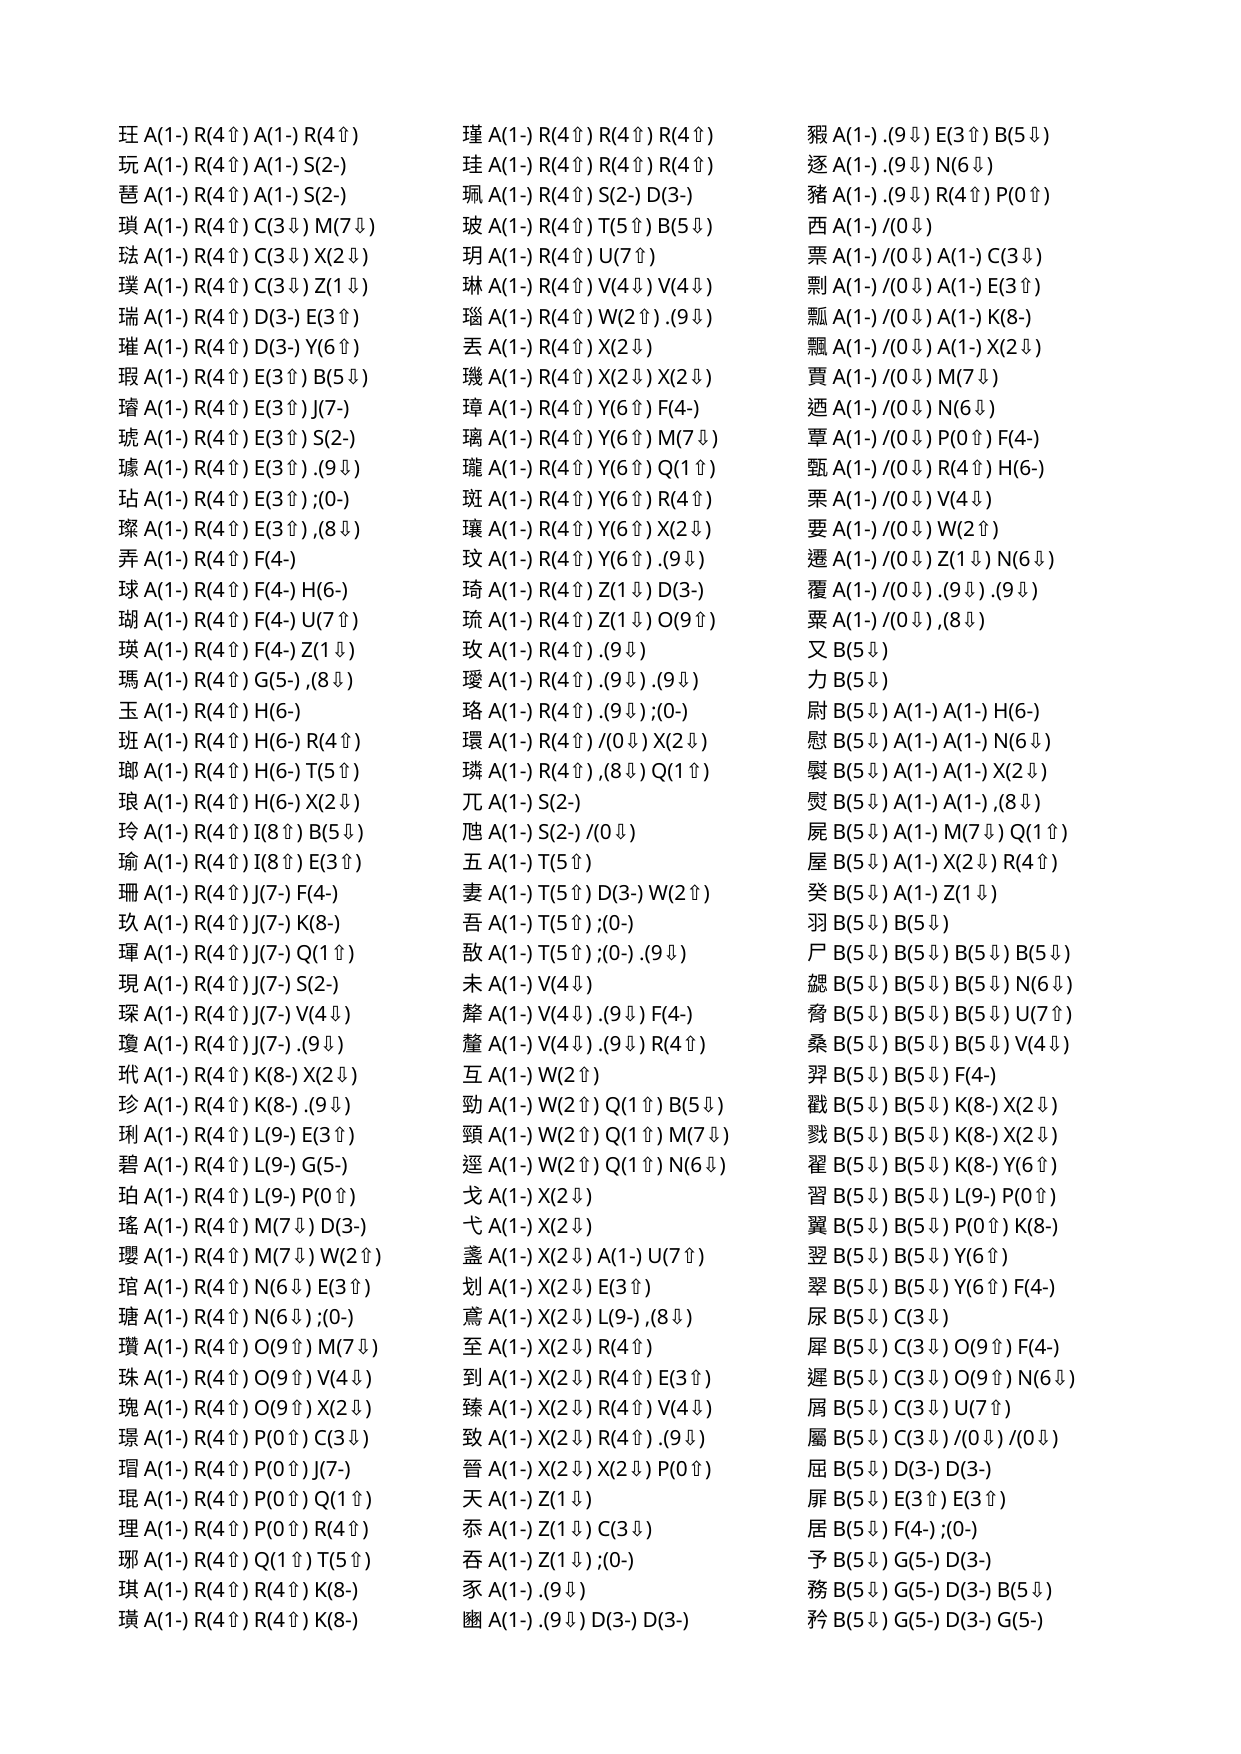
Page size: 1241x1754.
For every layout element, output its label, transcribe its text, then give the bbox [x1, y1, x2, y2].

text 褽 B(5⇩) A(1-) A(1-) X(2⇩) [807, 755, 1122, 785]
text 鳶 A(1-) X(2⇩) L(9-) ,(8⇩) [462, 1300, 777, 1331]
text 覆 A(1-) /(0⇩) .(9⇩) .(9⇩) [807, 573, 1122, 603]
text 屋 B(5⇩) A(1-) X(2⇩) R(4⇧) [807, 846, 1122, 876]
text 璜 A(1-) R(4⇧) R(4⇧) K(8-) [118, 1603, 433, 1634]
text 翠 B(5⇩) B(5⇩) Y(6⇧) F(4-) [807, 1270, 1122, 1300]
text 天 A(1-) Z(1⇩) [462, 1482, 777, 1512]
text 頸 A(1-) W(2⇧) Q(1⇧) M(7⇩) [462, 1118, 777, 1149]
text 西 A(1-) /(0⇩) [807, 209, 1122, 239]
text 瑪 A(1-) R(4⇧) G(5-) ,(8⇩) [118, 664, 433, 694]
text 璀 A(1-) R(4⇧) D(3-) Y(6⇧) [118, 330, 433, 361]
text 瓚 A(1-) R(4⇧) O(9⇧) M(7⇩) [118, 1331, 433, 1361]
text 璃 A(1-) R(4⇧) Y(6⇧) M(7⇩) [462, 421, 777, 452]
text 豬 A(1-) .(9⇩) R(4⇧) P(0⇧) [807, 179, 1122, 209]
text 矜 B(5⇩) G(5-) D(3-) G(5-) [807, 1603, 1122, 1634]
text 玥 A(1-) R(4⇧) U(7⇧) [462, 239, 777, 270]
text 理 A(1-) R(4⇧) P(0⇧) R(4⇧) [118, 1512, 433, 1543]
text 瑣 A(1-) R(4⇧) C(3⇩) M(7⇩) [118, 209, 433, 239]
text 琊 A(1-) R(4⇧) Q(1⇧) T(5⇧) [118, 1543, 433, 1573]
text 甄 A(1-) /(0⇩) R(4⇧) H(6-) [807, 452, 1122, 482]
text 瑜 A(1-) R(4⇧) I(8⇧) E(3⇧) [118, 846, 433, 876]
text 翟 B(5⇩) B(5⇩) K(8-) Y(6⇧) [807, 1149, 1122, 1179]
text 妻 A(1-) T(5⇧) D(3-) W(2⇧) [462, 876, 777, 906]
text 票 A(1-) /(0⇩) A(1-) C(3⇩) [807, 239, 1122, 270]
text 球 A(1-) R(4⇧) F(4-) H(6-) [118, 573, 433, 603]
text 尉 B(5⇩) A(1-) A(1-) H(6-) [807, 694, 1122, 724]
text 璩 A(1-) R(4⇧) E(3⇧) .(9⇩) [118, 452, 433, 482]
text 瓊 A(1-) R(4⇧) J(7-) .(9⇩) [118, 1027, 433, 1058]
text 琅 A(1-) R(4⇧) H(6-) X(2⇩) [118, 785, 433, 815]
text 未 A(1-) V(4⇩) [462, 967, 777, 997]
text 玻 A(1-) R(4⇧) T(5⇧) B(5⇩) [462, 209, 777, 239]
text 琶 A(1-) R(4⇧) A(1-) S(2-) [118, 179, 433, 209]
text 璘 A(1-) R(4⇧) ,(8⇩) Q(1⇧) [462, 755, 777, 785]
text 璦 A(1-) R(4⇧) .(9⇩) .(9⇩) [462, 664, 777, 694]
text 豳 A(1-) .(9⇩) D(3-) D(3-) [462, 1603, 777, 1634]
text 瓏 A(1-) R(4⇧) Y(6⇧) Q(1⇧) [462, 452, 777, 482]
text 飄 A(1-) /(0⇩) A(1-) X(2⇩) [807, 330, 1122, 361]
text 釐 A(1-) V(4⇩) .(9⇩) R(4⇧) [462, 1027, 777, 1058]
text 划 A(1-) X(2⇩) E(3⇧) [462, 1270, 777, 1300]
text 遲 B(5⇩) C(3⇩) O(9⇧) N(6⇩) [807, 1361, 1122, 1391]
text 翌 B(5⇩) B(5⇩) Y(6⇧) [807, 1240, 1122, 1270]
text 璟 A(1-) R(4⇧) P(0⇧) C(3⇩) [118, 1422, 433, 1452]
text 逐 A(1-) .(9⇩) N(6⇩) [807, 148, 1122, 179]
text 玟 A(1-) R(4⇧) Y(6⇧) .(9⇩) [462, 542, 777, 573]
text 至 A(1-) X(2⇩) R(4⇧) [462, 1331, 777, 1361]
text 璨 A(1-) R(4⇧) E(3⇧) ,(8⇩) [118, 512, 433, 542]
text 遷 A(1-) /(0⇩) Z(1⇩) N(6⇩) [807, 542, 1122, 573]
text 致 A(1-) X(2⇩) R(4⇧) .(9⇩) [462, 1422, 777, 1452]
text 玉 A(1-) R(4⇧) H(6-) [118, 694, 433, 724]
text 斑 A(1-) R(4⇧) Y(6⇧) R(4⇧) [462, 482, 777, 512]
text 屈 B(5⇩) D(3-) D(3-) [807, 1452, 1122, 1482]
text 屬 B(5⇩) C(3⇩) /(0⇩) /(0⇩) [807, 1422, 1122, 1452]
text 翼 B(5⇩) B(5⇩) P(0⇧) K(8-) [807, 1209, 1122, 1240]
text 虺 A(1-) S(2-) /(0⇩) [462, 815, 777, 846]
text 珪 A(1-) R(4⇧) R(4⇧) R(4⇧) [462, 148, 777, 179]
text 玲 A(1-) R(4⇧) I(8⇧) B(5⇩) [118, 815, 433, 846]
text 勁 A(1-) W(2⇧) Q(1⇧) B(5⇩) [462, 1088, 777, 1118]
text 忝 A(1-) Z(1⇩) C(3⇩) [462, 1512, 777, 1543]
text 玷 A(1-) R(4⇧) E(3⇧) ;(0-) [118, 482, 433, 512]
text 琨 A(1-) R(4⇧) P(0⇧) Q(1⇧) [118, 1482, 433, 1512]
text 玳 A(1-) R(4⇧) K(8-) X(2⇩) [118, 1058, 433, 1088]
text 璋 A(1-) R(4⇧) Y(6⇧) F(4-) [462, 391, 777, 421]
text 玖 A(1-) R(4⇧) J(7-) K(8-) [118, 906, 433, 937]
text 瑛 A(1-) R(4⇧) F(4-) Z(1⇩) [118, 633, 433, 664]
text 玫 A(1-) R(4⇧) .(9⇩) [462, 633, 777, 664]
text 碧 A(1-) R(4⇧) L(9-) G(5-) [118, 1149, 433, 1179]
text 逕 A(1-) W(2⇧) Q(1⇧) N(6⇩) [462, 1149, 777, 1179]
text 粟 A(1-) /(0⇩) ,(8⇩) [807, 603, 1122, 633]
text 珠 A(1-) R(4⇧) O(9⇧) V(4⇩) [118, 1361, 433, 1391]
text 戈 A(1-) X(2⇩) [462, 1179, 777, 1209]
text 居 B(5⇩) F(4-) ;(0-) [807, 1512, 1122, 1543]
text 弋 A(1-) X(2⇩) [462, 1209, 777, 1240]
text 互 A(1-) W(2⇧) [462, 1058, 777, 1088]
text 兀 A(1-) S(2-) [462, 785, 777, 815]
text 尿 B(5⇩) C(3⇩) [807, 1300, 1122, 1331]
text 犀 B(5⇩) C(3⇩) O(9⇧) F(4-) [807, 1331, 1122, 1361]
text 戳 B(5⇩) B(5⇩) K(8-) X(2⇩) [807, 1088, 1122, 1118]
text 吞 A(1-) Z(1⇩) ;(0-) [462, 1543, 777, 1573]
text 弄 A(1-) R(4⇧) F(4-) [118, 542, 433, 573]
text 琳 A(1-) R(4⇧) V(4⇩) V(4⇩) [462, 270, 777, 300]
text 尸 B(5⇩) B(5⇩) B(5⇩) B(5⇩) [807, 937, 1122, 967]
text 瑾 A(1-) R(4⇧) R(4⇧) R(4⇧) [462, 118, 777, 148]
text 迺 A(1-) /(0⇩) N(6⇩) [807, 391, 1122, 421]
text 脅 B(5⇩) B(5⇩) B(5⇩) U(7⇧) [807, 997, 1122, 1027]
text 屑 B(5⇩) C(3⇩) U(7⇧) [807, 1391, 1122, 1422]
text 勰 B(5⇩) B(5⇩) B(5⇩) N(6⇩) [807, 967, 1122, 997]
text 豭 A(1-) .(9⇩) E(3⇧) B(5⇩) [807, 118, 1122, 148]
text 珞 A(1-) R(4⇧) .(9⇩) ;(0-) [462, 694, 777, 724]
text 瑤 A(1-) R(4⇧) M(7⇩) D(3-) [118, 1209, 433, 1240]
text 瑚 A(1-) R(4⇧) F(4-) U(7⇧) [118, 603, 433, 633]
text 要 A(1-) /(0⇩) W(2⇧) [807, 512, 1122, 542]
text 晉 A(1-) X(2⇩) X(2⇩) P(0⇧) [462, 1452, 777, 1482]
text 璿 A(1-) R(4⇧) E(3⇧) J(7-) [118, 391, 433, 421]
text 賈 A(1-) /(0⇩) M(7⇩) [807, 361, 1122, 391]
text 環 A(1-) R(4⇧) /(0⇩) X(2⇩) [462, 724, 777, 755]
text 珮 A(1-) R(4⇧) S(2-) D(3-) [462, 179, 777, 209]
text 瑙 A(1-) R(4⇧) W(2⇧) .(9⇩) [462, 300, 777, 330]
text 瑰 A(1-) R(4⇧) O(9⇧) X(2⇩) [118, 1391, 433, 1422]
text 玩 A(1-) R(4⇧) A(1-) S(2-) [118, 148, 433, 179]
text 覃 A(1-) /(0⇩) P(0⇧) F(4-) [807, 421, 1122, 452]
text 琯 A(1-) R(4⇧) N(6⇩) E(3⇧) [118, 1270, 433, 1300]
text 習 B(5⇩) B(5⇩) L(9-) P(0⇧) [807, 1179, 1122, 1209]
text 瑭 A(1-) R(4⇧) N(6⇩) ;(0-) [118, 1300, 433, 1331]
text 瑞 A(1-) R(4⇧) D(3-) E(3⇧) [118, 300, 433, 330]
text 瓖 A(1-) R(4⇧) Y(6⇧) X(2⇩) [462, 512, 777, 542]
text 熨 B(5⇩) A(1-) A(1-) ,(8⇩) [807, 785, 1122, 815]
text 琛 A(1-) R(4⇧) J(7-) V(4⇩) [118, 997, 433, 1027]
text 班 A(1-) R(4⇧) H(6-) R(4⇧) [118, 724, 433, 755]
text 豕 A(1-) .(9⇩) [462, 1573, 777, 1603]
text 琺 A(1-) R(4⇧) C(3⇩) X(2⇩) [118, 239, 433, 270]
text 犛 A(1-) V(4⇩) .(9⇩) F(4-) [462, 997, 777, 1027]
text 瑯 A(1-) R(4⇧) H(6-) T(5⇧) [118, 755, 433, 785]
text 慰 B(5⇩) A(1-) A(1-) N(6⇩) [807, 724, 1122, 755]
text 瑁 A(1-) R(4⇧) P(0⇧) J(7-) [118, 1452, 433, 1482]
text 羿 B(5⇩) B(5⇩) F(4-) [807, 1058, 1122, 1088]
text 又 B(5⇩) [807, 633, 1122, 664]
text 癸 B(5⇩) A(1-) Z(1⇩) [807, 876, 1122, 906]
text 吾 A(1-) T(5⇧) ;(0-) [462, 906, 777, 937]
text 現 A(1-) R(4⇧) J(7-) S(2-) [118, 967, 433, 997]
text 琦 A(1-) R(4⇧) Z(1⇩) D(3-) [462, 573, 777, 603]
text 珊 A(1-) R(4⇧) J(7-) F(4-) [118, 876, 433, 906]
text 瓔 A(1-) R(4⇧) M(7⇩) W(2⇧) [118, 1240, 433, 1270]
text 璣 A(1-) R(4⇧) X(2⇩) X(2⇩) [462, 361, 777, 391]
text 琿 A(1-) R(4⇧) J(7-) Q(1⇧) [118, 937, 433, 967]
text 盞 A(1-) X(2⇩) A(1-) U(7⇧) [462, 1240, 777, 1270]
text 五 A(1-) T(5⇧) [462, 846, 777, 876]
text 璞 A(1-) R(4⇧) C(3⇩) Z(1⇩) [118, 270, 433, 300]
text 琉 A(1-) R(4⇧) Z(1⇩) O(9⇧) [462, 603, 777, 633]
text 剽 A(1-) /(0⇩) A(1-) E(3⇧) [807, 270, 1122, 300]
text 到 A(1-) X(2⇩) R(4⇧) E(3⇧) [462, 1361, 777, 1391]
text 敔 A(1-) T(5⇧) ;(0-) .(9⇩) [462, 937, 777, 967]
text 屍 B(5⇩) A(1-) M(7⇩) Q(1⇧) [807, 815, 1122, 846]
text 屝 B(5⇩) E(3⇧) E(3⇧) [807, 1482, 1122, 1512]
text 羽 B(5⇩) B(5⇩) [807, 906, 1122, 937]
text 珀 A(1-) R(4⇧) L(9-) P(0⇧) [118, 1179, 433, 1209]
text 丟 A(1-) R(4⇧) X(2⇩) [462, 330, 777, 361]
text 琥 A(1-) R(4⇧) E(3⇧) S(2-) [118, 421, 433, 452]
text 力 B(5⇩) [807, 664, 1122, 694]
text 臻 A(1-) X(2⇩) R(4⇧) V(4⇩) [462, 1391, 777, 1422]
text 瑕 A(1-) R(4⇧) E(3⇧) B(5⇩) [118, 361, 433, 391]
text 栗 A(1-) /(0⇩) V(4⇩) [807, 482, 1122, 512]
text 玨 A(1-) R(4⇧) A(1-) R(4⇧) [118, 118, 433, 148]
text 琍 A(1-) R(4⇧) L(9-) E(3⇧) [118, 1118, 433, 1149]
text 務 B(5⇩) G(5-) D(3-) B(5⇩) [807, 1573, 1122, 1603]
text 戮 B(5⇩) B(5⇩) K(8-) X(2⇩) [807, 1118, 1122, 1149]
text 珍 A(1-) R(4⇧) K(8-) .(9⇩) [118, 1088, 433, 1118]
text 予 B(5⇩) G(5-) D(3-) [807, 1543, 1122, 1573]
text 桑 B(5⇩) B(5⇩) B(5⇩) V(4⇩) [807, 1027, 1122, 1058]
text 瓢 A(1-) /(0⇩) A(1-) K(8-) [807, 300, 1122, 330]
text 琪 A(1-) R(4⇧) R(4⇧) K(8-) [118, 1573, 433, 1603]
